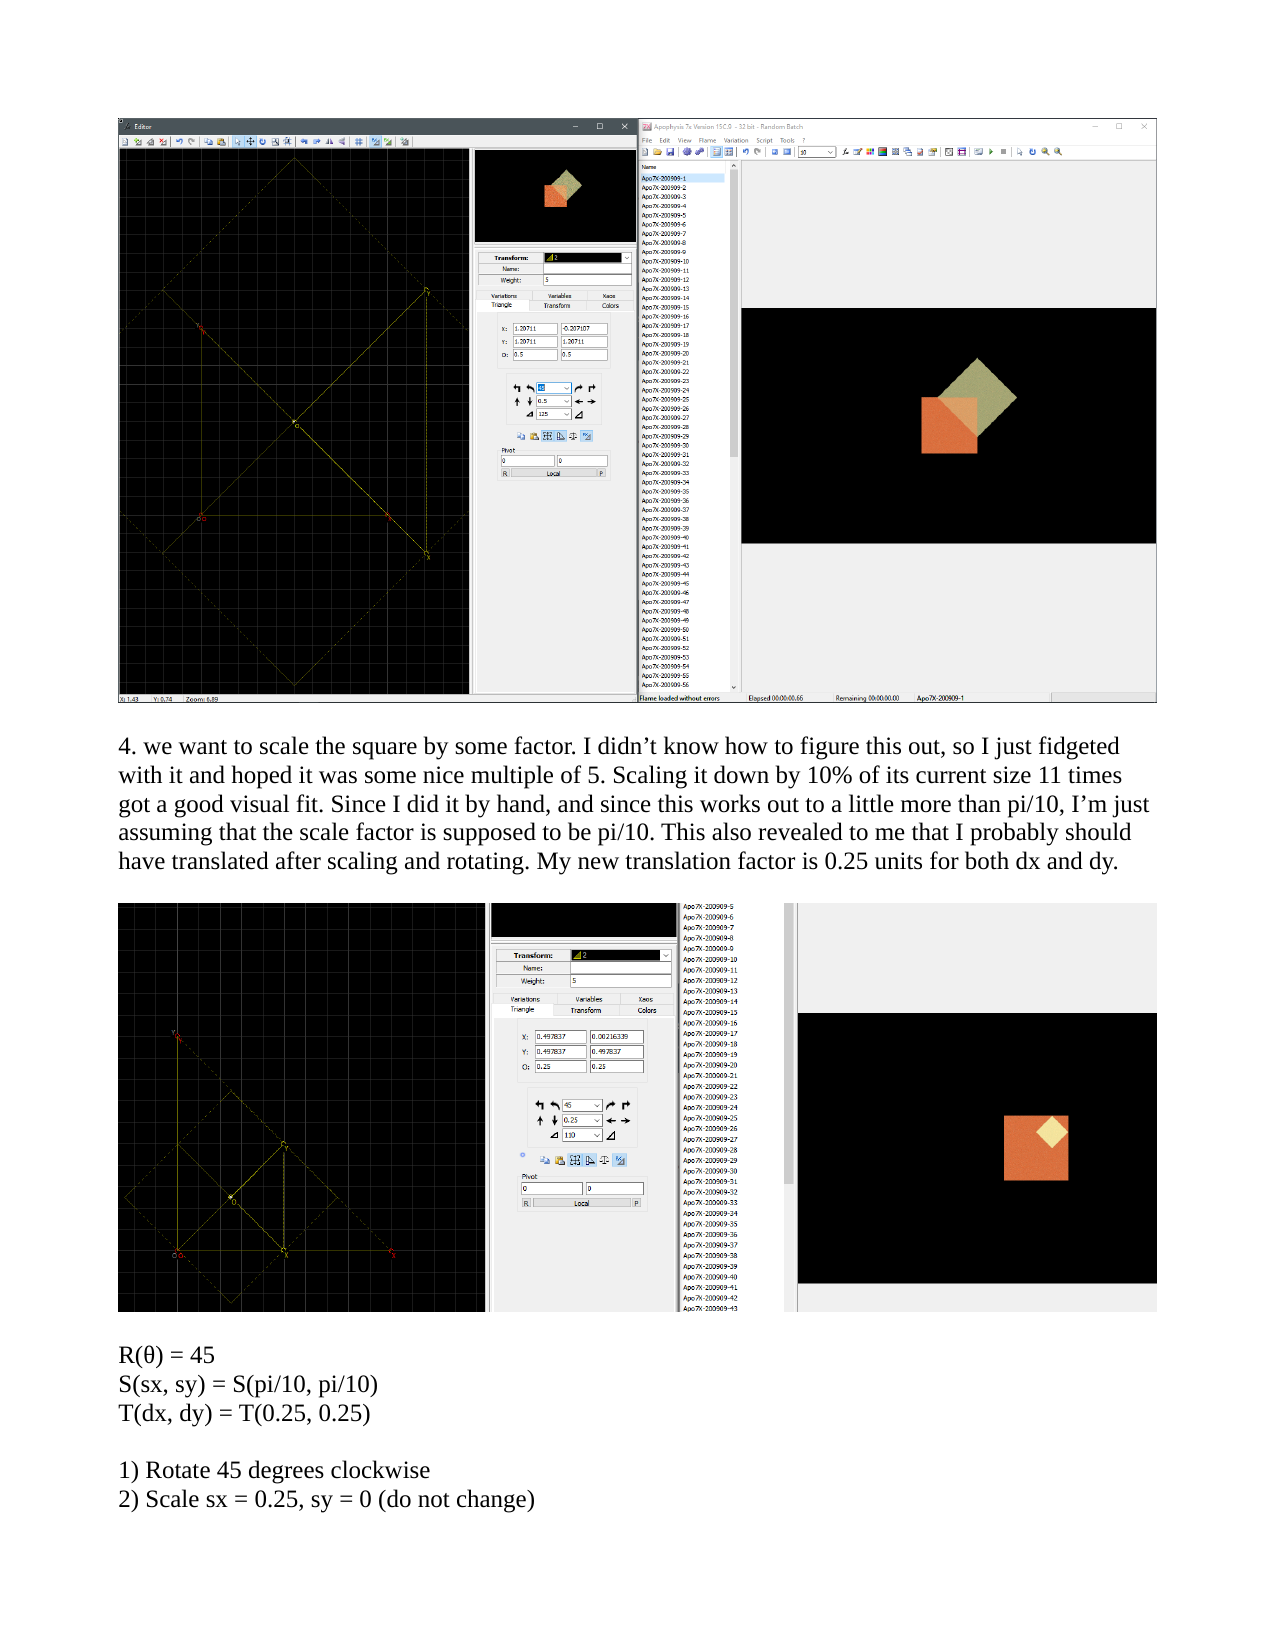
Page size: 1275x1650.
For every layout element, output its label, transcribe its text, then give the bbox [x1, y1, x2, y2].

text T(dx, dy) = T(0.25, 0.25) [118, 1398, 1157, 1427]
picture [118, 903, 1157, 1312]
text S(sx, sy) = S(pi/10, pi/10) [118, 1369, 1157, 1398]
text R(θ) = 45 [118, 1340, 1157, 1369]
text 1) Rotate 45 degrees clockwise [118, 1455, 1157, 1484]
text 2) Scale sx = 0.25, sy = 0 (do not change) [118, 1484, 1157, 1513]
text 4. we want to scale the square by some factor. I didn’t know how to figure this out, so I just fidgeted with it and hoped it was some nice multiple of 5. Scaling it down by 10% of its current size 11 times got a good visual fit. Since I did it by hand, and since this works out to a little more than pi/10, I’m just assuming that the scale factor is supposed to be pi/10. This also revealed to me that I probably should have translated after scaling and rotating. My new translation factor is 0.25 units for both dx and dy. [118, 731, 1157, 875]
picture [118, 118, 1157, 703]
